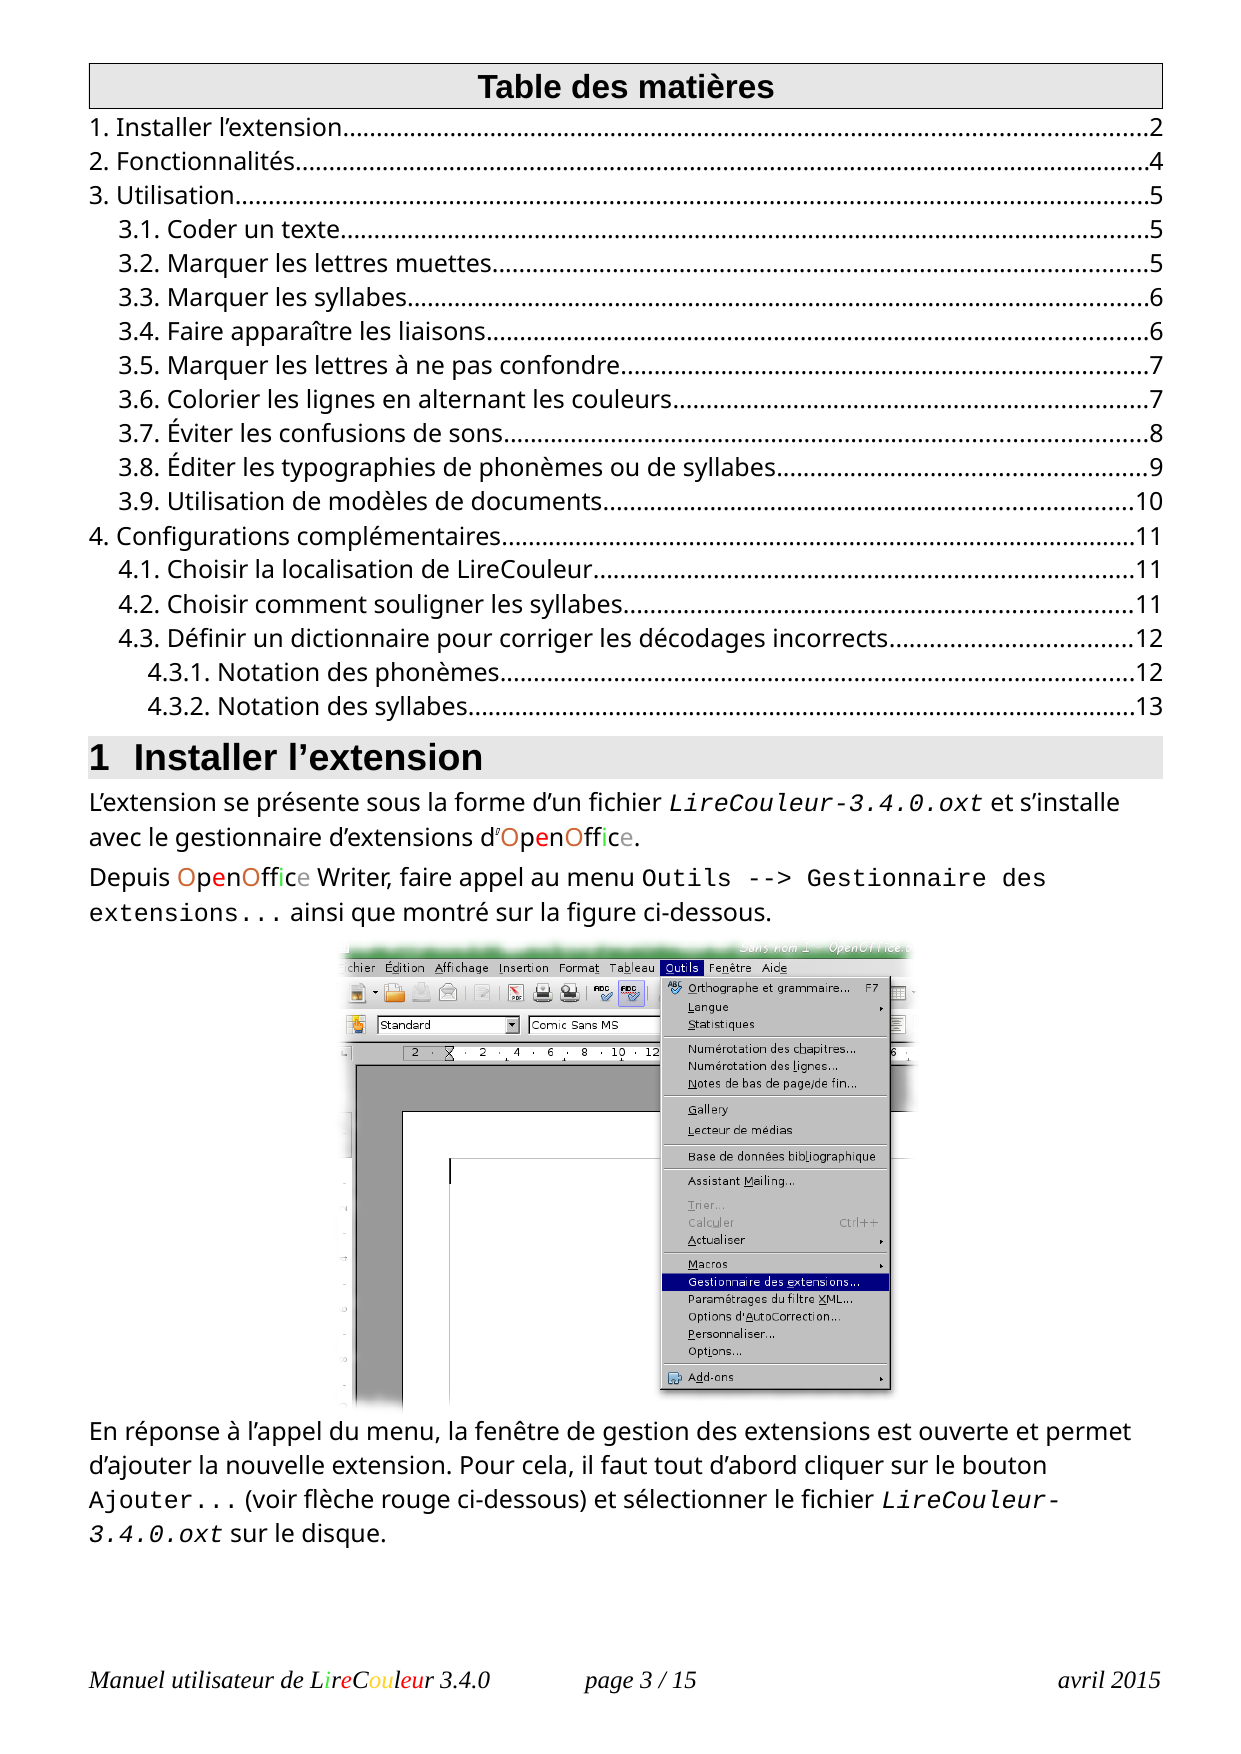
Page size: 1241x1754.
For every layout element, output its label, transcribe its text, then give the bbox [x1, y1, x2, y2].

text En réponse à l’appel du menu, la fenêtre de gestion des extensions est ouverte et permet d’ajouter la nouvelle extension. Pour cela, il faut tout d’abord cliquer sur le bouton Ajouter... (voir flèche rouge ci-dessous) et sélectionner le fichier LireCouleur-3.4.0.oxt sur le disque. [88, 935, 1163, 1550]
text L’extension se présente sous la forme d’un fichier LireCouleur-3.4.0.oxt et s’installe avec le gestionnaire d’extensions d’OpenOffice. [88, 785, 1163, 853]
text 4.2. Choisir comment souligner les syllabes 11 [118, 586, 1163, 620]
text 4.3.1. Notation des phonèmes 12 [147, 654, 1163, 688]
text 3.8. Éditer les typographies de phonèmes ou de syllabes 9 [118, 450, 1163, 484]
text 3.7. Éviter les confusions de sons 8 [118, 416, 1163, 450]
text 1. Installer l’extension 2 [88, 109, 1163, 143]
text 4. Configurations complémentaires 11 [88, 518, 1163, 552]
text 2. Fonctionnalités 4 [88, 143, 1163, 177]
text 3.1. Coder un texte 5 [118, 212, 1163, 246]
subtitle Installer l’extension [88, 736, 1163, 779]
text 4.1. Choisir la localisation de LireCouleur 11 [118, 552, 1163, 586]
text 4.3.2. Notation des syllabes 13 [147, 688, 1163, 722]
text 3.9. Utilisation de modèles de documents 10 [118, 484, 1163, 518]
subtitle Table des matières [90, 64, 1162, 108]
text 3.2. Marquer les lettres muettes 5 [118, 246, 1163, 280]
text 3.3. Marquer les syllabes 6 [118, 280, 1163, 314]
picture [332, 935, 919, 1414]
text 3. Utilisation 5 [88, 177, 1163, 212]
text 3.6. Colorier les lignes en alternant les couleurs 7 [118, 382, 1163, 416]
text Depuis OpenOffice Writer, faire appel au menu Outils --> Gestionnaire des extensions... ainsi que montré sur la figure ci-dessous. [88, 860, 1163, 928]
text 3.4. Faire apparaître les liaisons 6 [118, 314, 1163, 348]
text 4.3. Définir un dictionnaire pour corriger les décodages incorrects 12 [118, 620, 1163, 654]
text 3.5. Marquer les lettres à ne pas confondre 7 [118, 348, 1163, 382]
